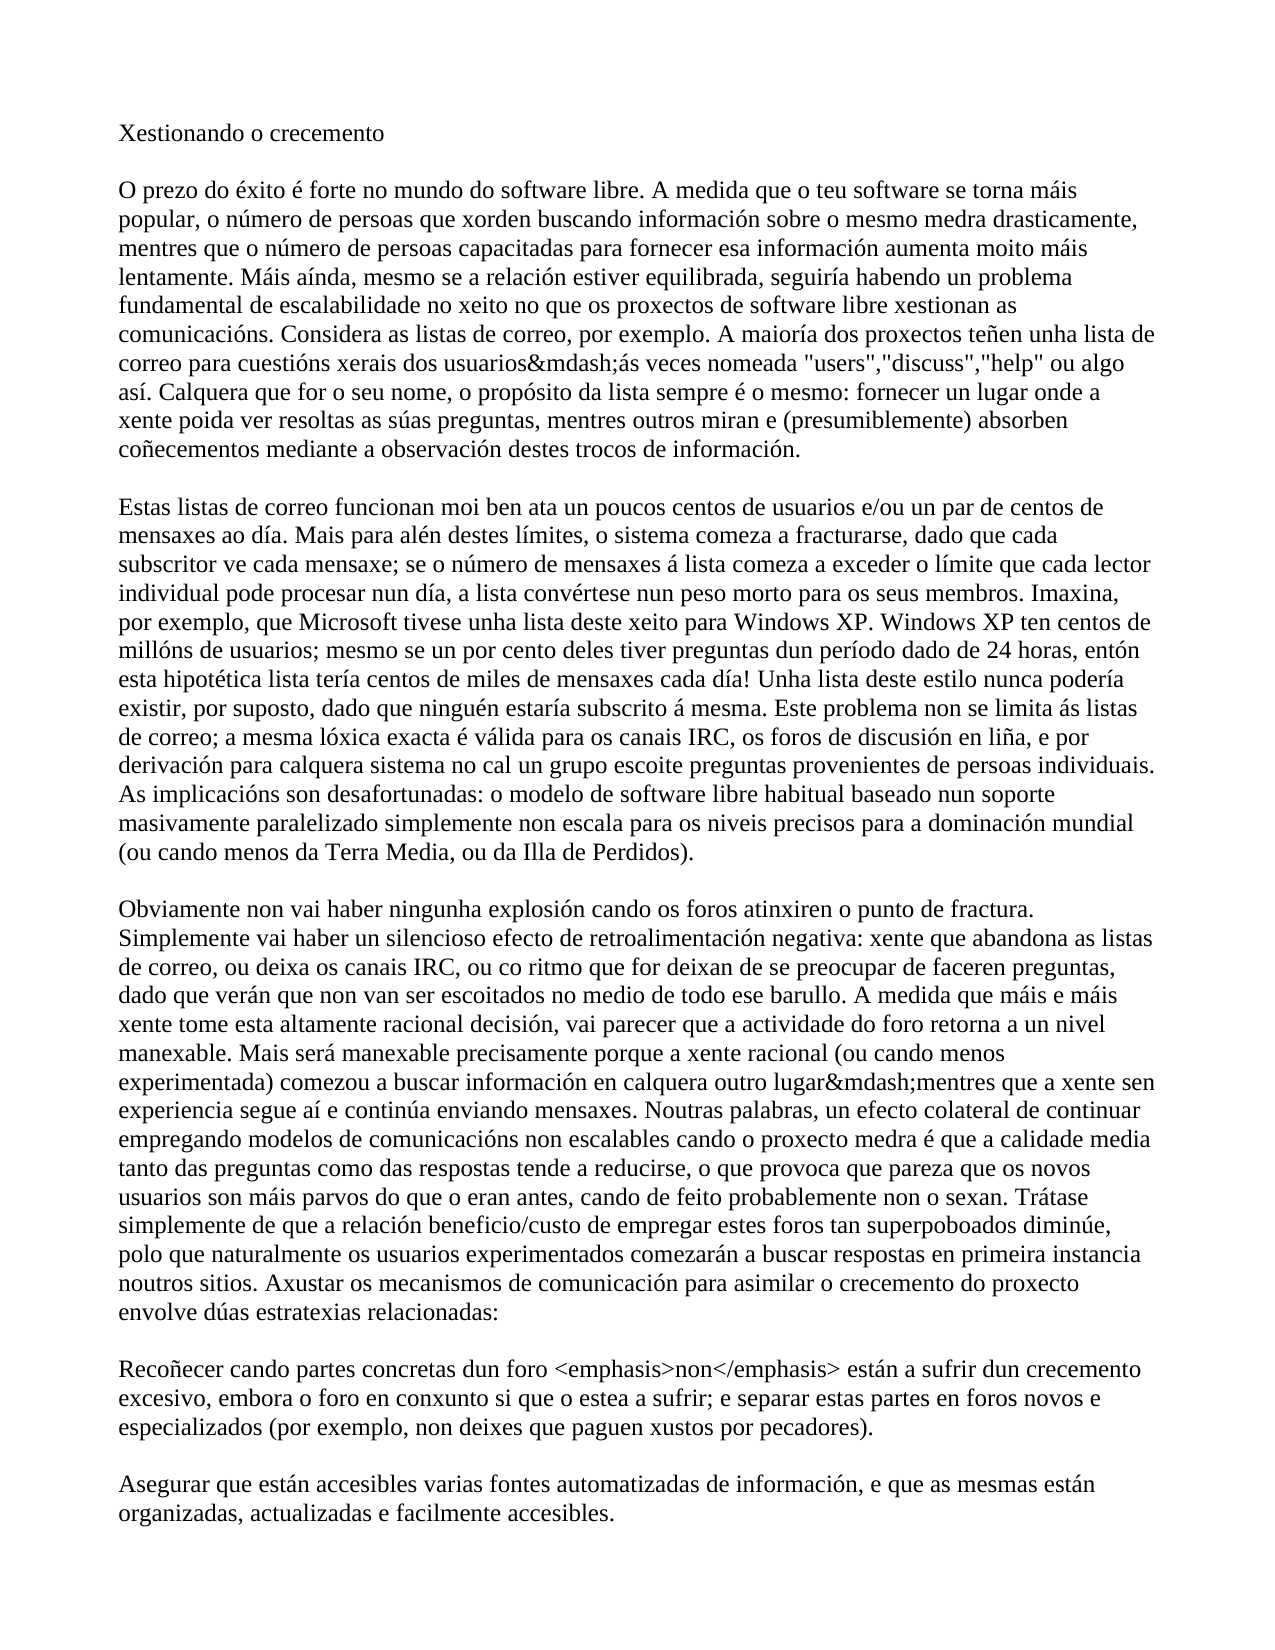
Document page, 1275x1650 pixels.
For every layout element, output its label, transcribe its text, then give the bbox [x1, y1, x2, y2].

text Asegurar que están accesibles varias fontes automatizadas de información, e que as mesmas están organizadas, actualizadas e facilmente accesibles. [118, 1469, 1157, 1527]
text Recoñecer cando partes concretas dun foro <emphasis>non</emphasis> están a sufrir dun crecemento excesivo, embora o foro en conxunto si que o estea a sufrir; e separar estas partes en foros novos e especializados (por exemplo, non deixes que paguen xustos por pecadores). [118, 1354, 1157, 1441]
text O prezo do éxito é forte no mundo do software libre. A medida que o teu software se torna máis popular, o número de persoas que xorden buscando información sobre o mesmo medra drasticamente, mentres que o número de persoas capacitadas para fornecer esa información aumenta moito máis lentamente. Máis aínda, mesmo se a relación estiver equilibrada, seguiría habendo un problema fundamental de escalabilidade no xeito no que os proxectos de software libre xestionan as comunicacións. Considera as listas de correo, por exemplo. A maioría dos proxectos teñen unha lista de correo para cuestións xerais dos usuarios&mdash;ás veces nomeada "users","discuss","help" ou algo así. Calquera que for o seu nome, o propósito da lista sempre é o mesmo: fornecer un lugar onde a xente poida ver resoltas as súas preguntas, mentres outros miran e (presumiblemente) absorben coñecementos mediante a observación destes trocos de información. [118, 176, 1157, 463]
text Estas listas de correo funcionan moi ben ata un poucos centos de usuarios e/ou un par de centos de mensaxes ao día. Mais para alén destes límites, o sistema comeza a fracturarse, dado que cada subscritor ve cada mensaxe; se o número de mensaxes á lista comeza a exceder o límite que cada lector individual pode procesar nun día, a lista convértese nun peso morto para os seus membros. Imaxina, por exemplo, que Microsoft tivese unha lista deste xeito para Windows XP. Windows XP ten centos de millóns de usuarios; mesmo se un por cento deles tiver preguntas dun período dado de 24 horas, entón esta hipotética lista tería centos de miles de mensaxes cada día! Unha lista deste estilo nunca podería existir, por suposto, dado que ninguén estaría subscrito á mesma. Este problema non se limita ás listas de correo; a mesma lóxica exacta é válida para os canais IRC, os foros de discusión en liña, e por derivación para calquera sistema no cal un grupo escoite preguntas provenientes de persoas individuais. As implicacións son desafortunadas: o modelo de software libre habitual baseado nun soporte masivamente paralelizado simplemente non escala para os niveis precisos para a dominación mundial (ou cando menos da Terra Media, ou da Illa de Perdidos). [118, 492, 1157, 866]
text Obviamente non vai haber ningunha explosión cando os foros atinxiren o punto de fractura. Simplemente vai haber un silencioso efecto de retroalimentación negativa: xente que abandona as listas de correo, ou deixa os canais IRC, ou co ritmo que for deixan de se preocupar de faceren preguntas, dado que verán que non van ser escoitados no medio de todo ese barullo. A medida que máis e máis xente tome esta altamente racional decisión, vai parecer que a actividade do foro retorna a un nivel manexable. Mais será manexable precisamente porque a xente racional (ou cando menos experimentada) comezou a buscar información en calquera outro lugar&mdash;mentres que a xente sen experiencia segue aí e continúa enviando mensaxes. Noutras palabras, un efecto colateral de continuar empregando modelos de comunicacións non escalables cando o proxecto medra é que a calidade media tanto das preguntas como das respostas tende a reducirse, o que provoca que pareza que os novos usuarios son máis parvos do que o eran antes, cando de feito probablemente non o sexan. Trátase simplemente de que a relación beneficio/custo de empregar estes foros tan superpoboados diminúe, polo que naturalmente os usuarios experimentados comezarán a buscar respostas en primeira instancia noutros sitios. Axustar os mecanismos de comunicación para asimilar o crecemento do proxecto envolve dúas estratexias relacionadas: [118, 894, 1157, 1326]
text Xestionando o crecemento [118, 118, 1157, 147]
